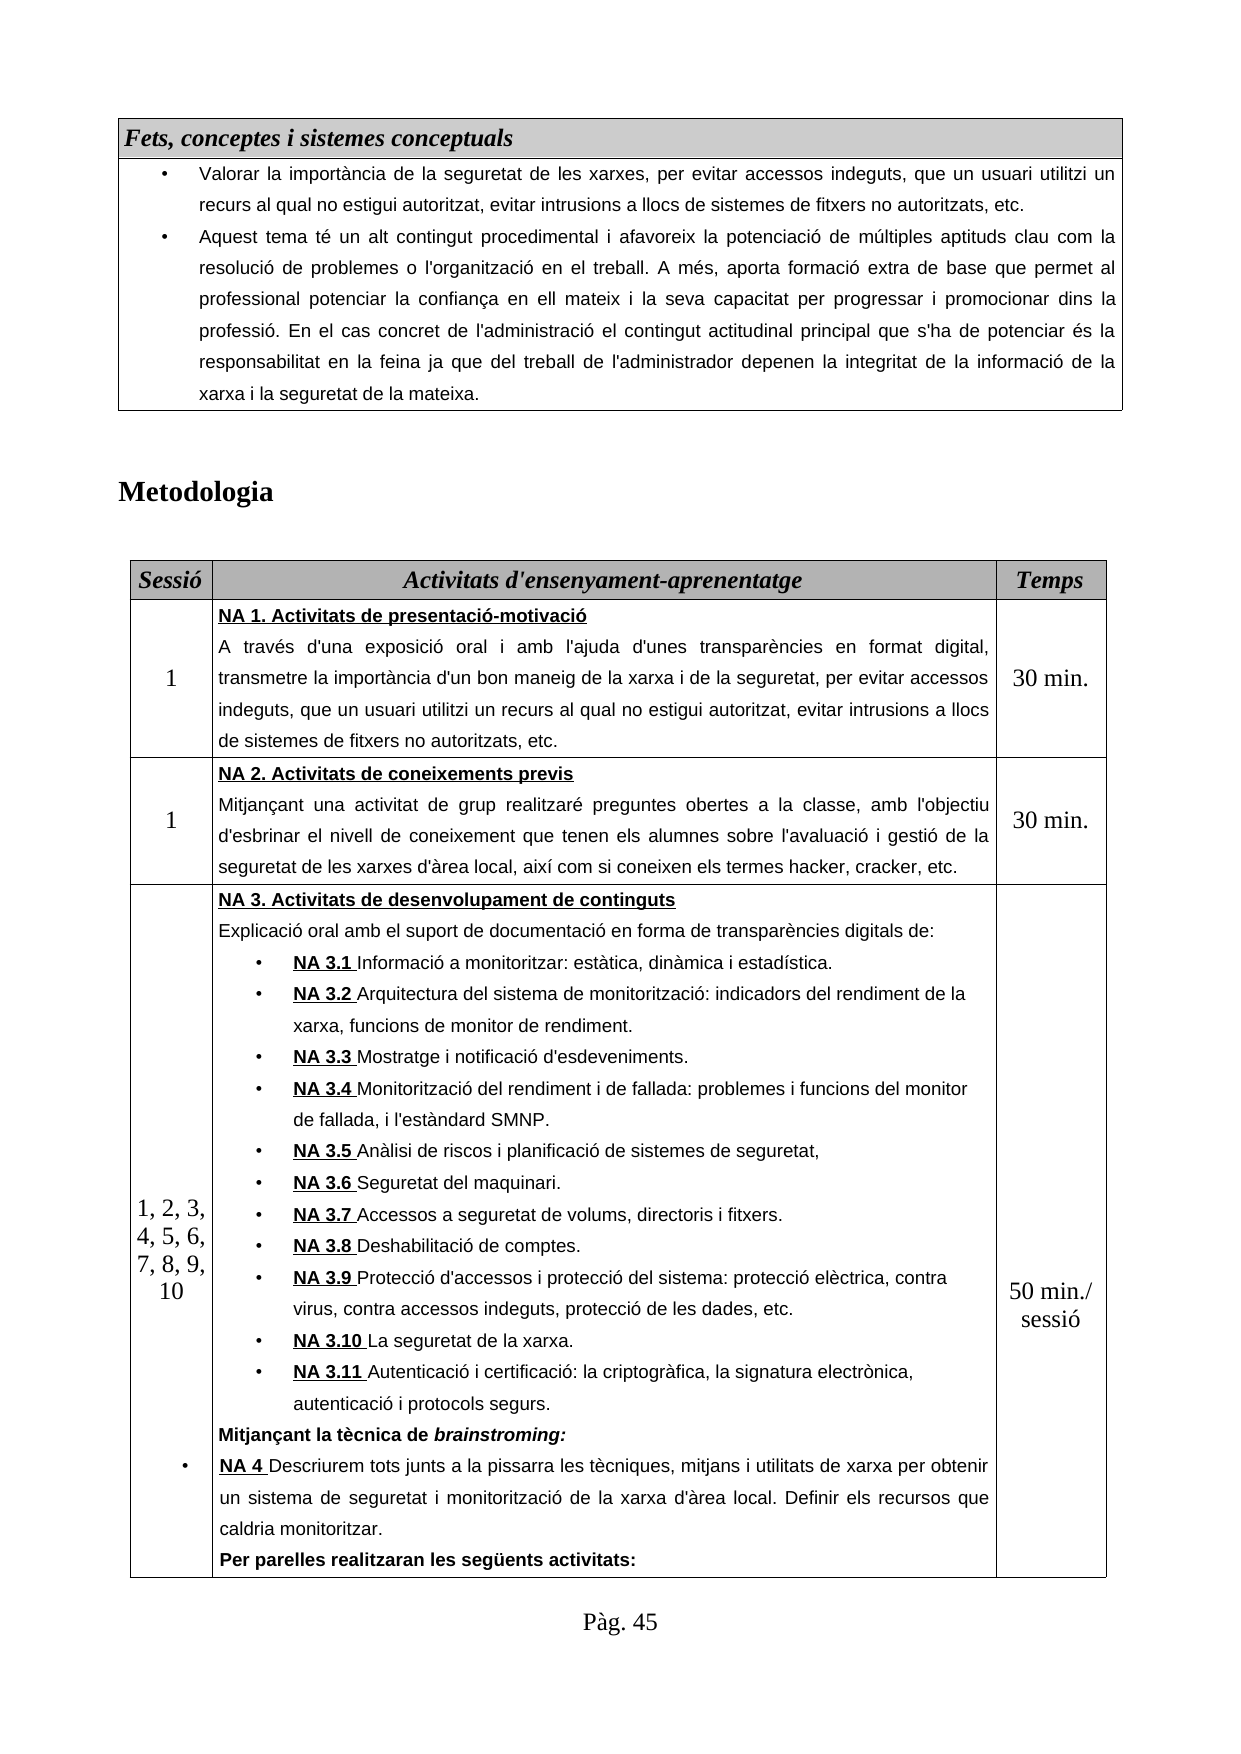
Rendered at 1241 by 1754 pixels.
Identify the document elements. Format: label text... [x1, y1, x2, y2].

table_cell 1 [131, 600, 212, 757]
table_header Temps [997, 561, 1106, 599]
table_cell 50 min./ sessió [997, 885, 1106, 1577]
table_cell Valorar la importància d'un bon maneig de la xarxa, ja que a causa del creixement de les xarxes, que són cada cop més importants per les empreses i les organitzacions, hi ha més coses que poden fallar inutilitzant la xarxa o part d'ella. Per estalviar en costos de gestió de la xarxa, s'utilitzen eines estàndard que funcionin sobre una gran varietat d'equipament. Valorar la importància de la seguretat de les xarxes, per evitar accessos indeguts, que un usuari utilitzi un recurs al qual no estigui autoritzat, evitar intrusions a llocs de sistemes de fitxers no autoritzats, etc. Aquest tema té un alt contingut procedimental i afavoreix la potenciació de múltiples aptituds clau com la resolució de problemes o l'organització en el treball. A més, aporta formació extra de base que permet al professional potenciar la confiança en ell mateix i la seva capacitat per progressar i promocionar dins la professió. En el cas concret de l'administració el contingut actitudinal principal que s'ha de potenciar és la responsabilitat en la feina ja que del treball de l'administrador depenen la integritat de la informació de la xarxa i la seguretat de la mateixa. [119, 159, 1122, 409]
table_cell 30 min. [997, 758, 1106, 884]
table_cell NA 2. Activitats de coneixements previs Mitjançant una activitat de grup realitzaré preguntes obertes a la classe, amb l'objectiu d'esbrinar el nivell de coneixement que tenen els alumnes sobre l'avaluació i gestió de la seguretat de les xarxes d'àrea local, així com si coneixen els termes hacker, cracker, etc. [213, 758, 996, 884]
table_cell 1 [131, 758, 212, 884]
table_cell 1, 2, 3, 4, 5, 6, 7, 8, 9, 10 3 2, 3, 4, 5, 6, 7, 8, 9, 10, 11 [131, 885, 212, 1577]
table_cell NA 3. Activitats de desenvolupament de continguts Explicació oral amb el suport de documentació en forma de transparències digitals de: NA 3.1 Informació a monitoritzar: estàtica, dinàmica i estadística. NA 3.2 Arquitectura del sistema de monitorització: indicadors del rendiment de la xarxa, funcions de monitor de rendiment. NA 3.3 Mostratge i notificació d'esdeveniments. NA 3.4 Monitorització del rendiment i de fallada: problemes i funcions del monitor de fallada, i l'estàndard SMNP. NA 3.5 Anàlisi de riscos i planificació de sistemes de seguretat, NA 3.6 Seguretat del maquinari. NA 3.7 Accessos a seguretat de volums, directoris i fitxers. NA 3.8 Deshabilitació de comptes. NA 3.9 Protecció d'accessos i protecció del sistema: protecció elèctrica, contra virus, contra accessos indeguts, protecció de les dades, etc. NA 3.10 La seguretat de la xarxa. NA 3.11 Autenticació i certificació: la criptogràfica, la signatura electrònica, autenticació i protocols segurs. Mitjançant la tècnica de brainstroming: NA 4 Descriurem tots junts a la pissarra les tècniques, mitjans i utilitats de xarxa per obtenir un sistema de seguretat i monitorització de la xarxa d'àrea local. Definir els recursos que caldria monitoritzar. Per parelles realitzaran les següents activitats: NA 5.1 Realitzar un quadre descriptiu amb els elements que componen la gestió de les xarxes (comptabilitat, configuració, rendiment i seguretat). NA 5.2 Realitzarem una sèrie d'exercicis pràctics en que s'utilitzaran les eines de monitorització com Nagios o Munin. NA 5.3 Realitzar un quadre amb els recursos a compartir de la xarxa i que implicarien una major inseguretat en el cas de no ser controlats. NA 5.4 Proposar diversos sistemes de seguretat (Firewalls, proxyes, protocols segurs de comunicació com SSH, HTTPS) i instalar-los a la xarxa local existent. NA 5.5 Elaborar un pla de còpies de seguretat i de revisió de virus conforme a una sèrie de normes proposades. NA 5.6 Comprovarem l'ús de les certificacions digitals i dels diferents tipus d'autenticacions com per exemple el sistema de claus públiques/privades. NA 5.7 Comprovar que els equips estan lliures d'infeccions mitjançant l'ús d'antivirus i detectors de troians. [213, 885, 996, 1577]
subtitle Metodologia [118, 475, 1122, 507]
table_cell 30 min. [997, 600, 1106, 757]
table_header Fets, conceptes i sistemes conceptuals [119, 119, 1122, 157]
table_cell NA 1. Activitats de presentació-motivació A través d'una exposició oral i amb l'ajuda d'unes transparències en format digital, transmetre la importància d'un bon maneig de la xarxa i de la seguretat, per evitar accessos indeguts, que un usuari utilitzi un recurs al qual no estigui autoritzat, evitar intrusions a llocs de sistemes de fitxers no autoritzats, etc. [213, 600, 996, 757]
table_header Activitats d'ensenyament-aprenentatge [213, 561, 996, 599]
table_header Sessió [131, 561, 212, 599]
